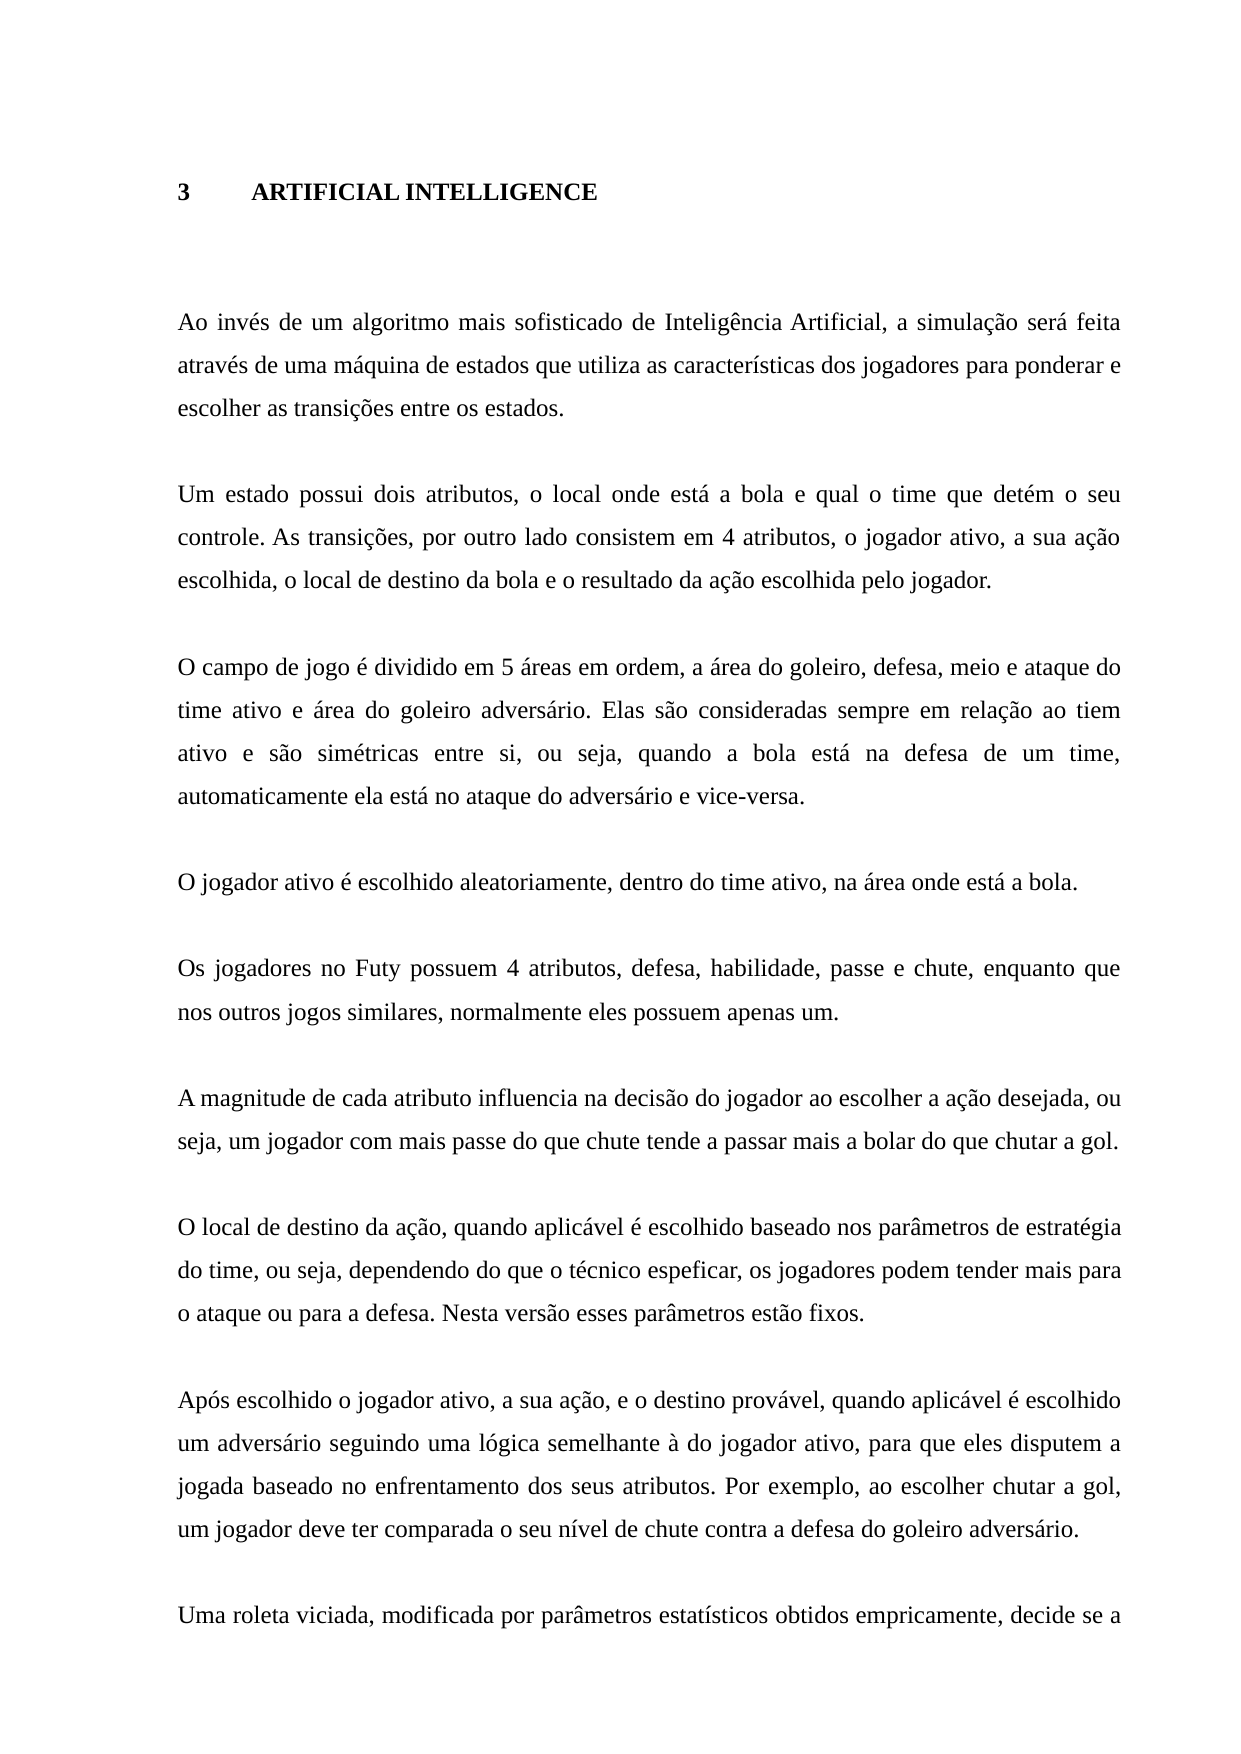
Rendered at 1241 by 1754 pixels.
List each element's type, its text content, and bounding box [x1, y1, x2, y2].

text Os jogadores no Futy possuem 4 atributos, defesa, habilidade, passe e chute, enquanto que nos outros jogos similares, normalmente eles possuem apenas um. [177, 953, 1122, 1025]
text A magnitude de cada atributo influencia na decisão do jogador ao escolher a ação desejada, ou seja, um jogador com mais passe do que chute tende a passar mais a bolar do que chutar a gol. [177, 1083, 1122, 1155]
text O local de destino da ação, quando aplicável é escolhido baseado nos parâmetros de estratégia do time, ou seja, dependendo do que o técnico espeficar, os jogadores podem tender mais para o ataque ou para a defesa. Nesta versão esses parâmetros estão fixos. [177, 1212, 1122, 1327]
text O campo de jogo é dividido em 5 áreas em ordem, a área do goleiro, defesa, meio e ataque do time ativo e área do goleiro adversário. Elas são consideradas sempre em relação ao tiem ativo e são simétricas entre si, ou seja, quando a bola está na defesa de um time, automaticamente ela está no ataque do adversário e vice-versa. [177, 652, 1122, 810]
text Um estado possui dois atributos, o local onde está a bola e qual o time que detém o seu controle. As transições, por outro lado consistem em 4 atributos, o jogador ativo, a sua ação escolhida, o local de destino da bola e o resultado da ação escolhida pelo jogador. [177, 479, 1122, 594]
text Uma roleta viciada, modificada por parâmetros estatísticos obtidos empricamente, decide se a [177, 1600, 1122, 1629]
subtitle 3 ARTIFICIAL INTELLIGENCE [177, 177, 1122, 206]
text Após escolhido o jogador ativo, a sua ação, e o destino provável, quando aplicável é escolhido um adversário seguindo uma lógica semelhante à do jogador ativo, para que eles disputem a jogada baseado no enfrentamento dos seus atributos. Por exemplo, ao escolher chutar a gol, um jogador deve ter comparada o seu nível de chute contra a defesa do goleiro adversário. [177, 1385, 1122, 1543]
text Ao invés de um algoritmo mais sofisticado de Inteligência Artificial, a simulação será feita através de uma máquina de estados que utiliza as características dos jogadores para ponderar e escolher as transições entre os estados. [177, 307, 1122, 422]
text O jogador ativo é escolhido aleatoriamente, dentro do time ativo, na área onde está a bola. [177, 867, 1122, 896]
